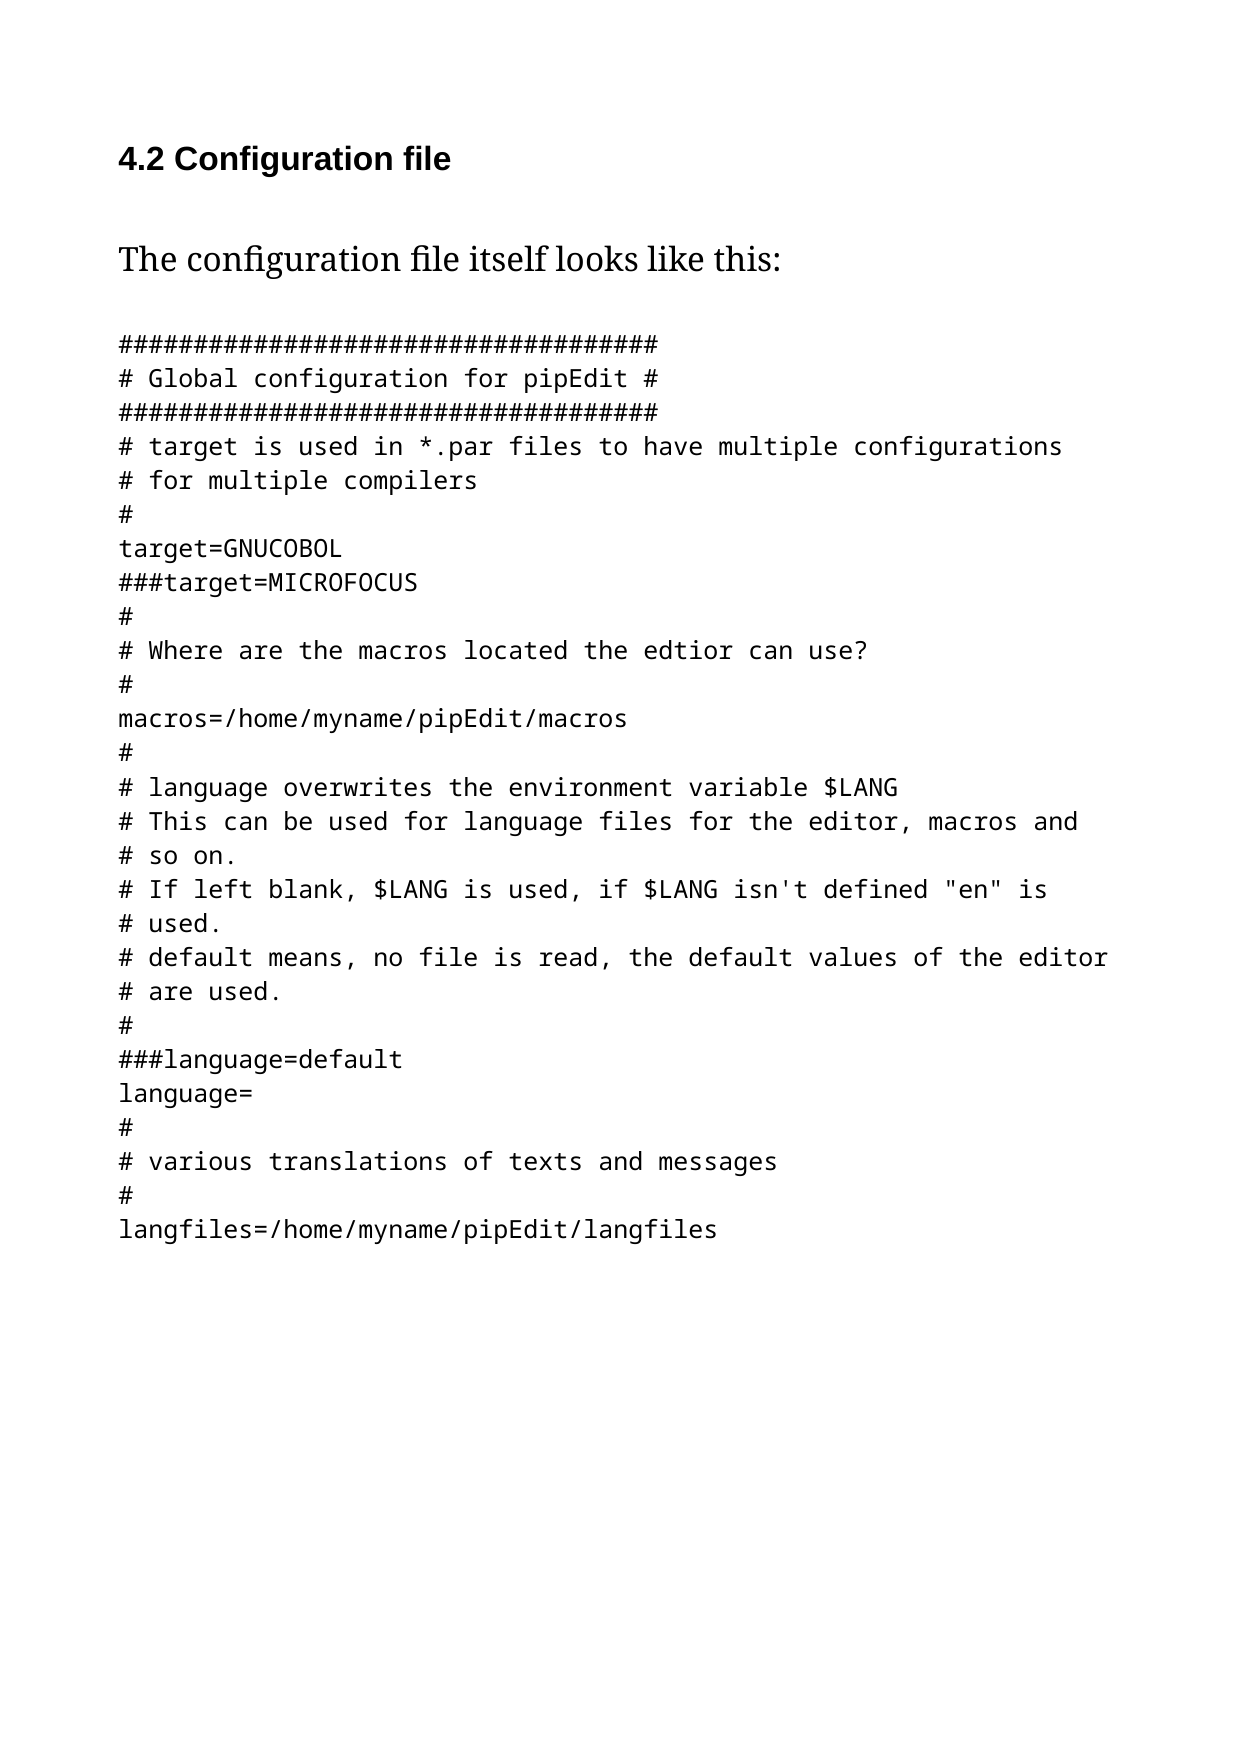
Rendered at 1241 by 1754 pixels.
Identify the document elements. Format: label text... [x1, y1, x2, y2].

text # [118, 1110, 1122, 1144]
text #################################### [118, 326, 1122, 360]
text langfiles=/home/myname/pipEdit/langfiles [118, 1212, 1122, 1246]
text # default means, no file is read, the default values of the editor [118, 939, 1122, 973]
text # so on. [118, 837, 1122, 871]
text # [118, 667, 1122, 701]
text # [118, 497, 1122, 531]
text # [118, 1008, 1122, 1042]
text # used. [118, 905, 1122, 939]
text The configuration file itself looks like this: [118, 236, 1122, 281]
text macros=/home/myname/pipEdit/macros [118, 701, 1122, 735]
text language= [118, 1076, 1122, 1110]
text # If left blank, $LANG is used, if $LANG isn't defined "en" is [118, 871, 1122, 905]
text # target is used in *.par files to have multiple configurations [118, 428, 1122, 463]
text # [118, 599, 1122, 633]
text # This can be used for language files for the editor, macros and [118, 803, 1122, 837]
subtitle 4.2 Configuration file [118, 139, 1122, 178]
text target=GNUCOBOL [118, 531, 1122, 565]
text # for multiple compilers [118, 463, 1122, 497]
text # Global configuration for pipEdit # [118, 360, 1122, 394]
text # language overwrites the environment variable $LANG [118, 769, 1122, 803]
text ###target=MICROFOCUS [118, 565, 1122, 599]
text # [118, 735, 1122, 769]
text # various translations of texts and messages [118, 1144, 1122, 1178]
text # [118, 1178, 1122, 1212]
text # Where are the macros located the edtior can use? [118, 633, 1122, 667]
text ###language=default [118, 1042, 1122, 1076]
text #################################### [118, 394, 1122, 428]
text # are used. [118, 973, 1122, 1008]
